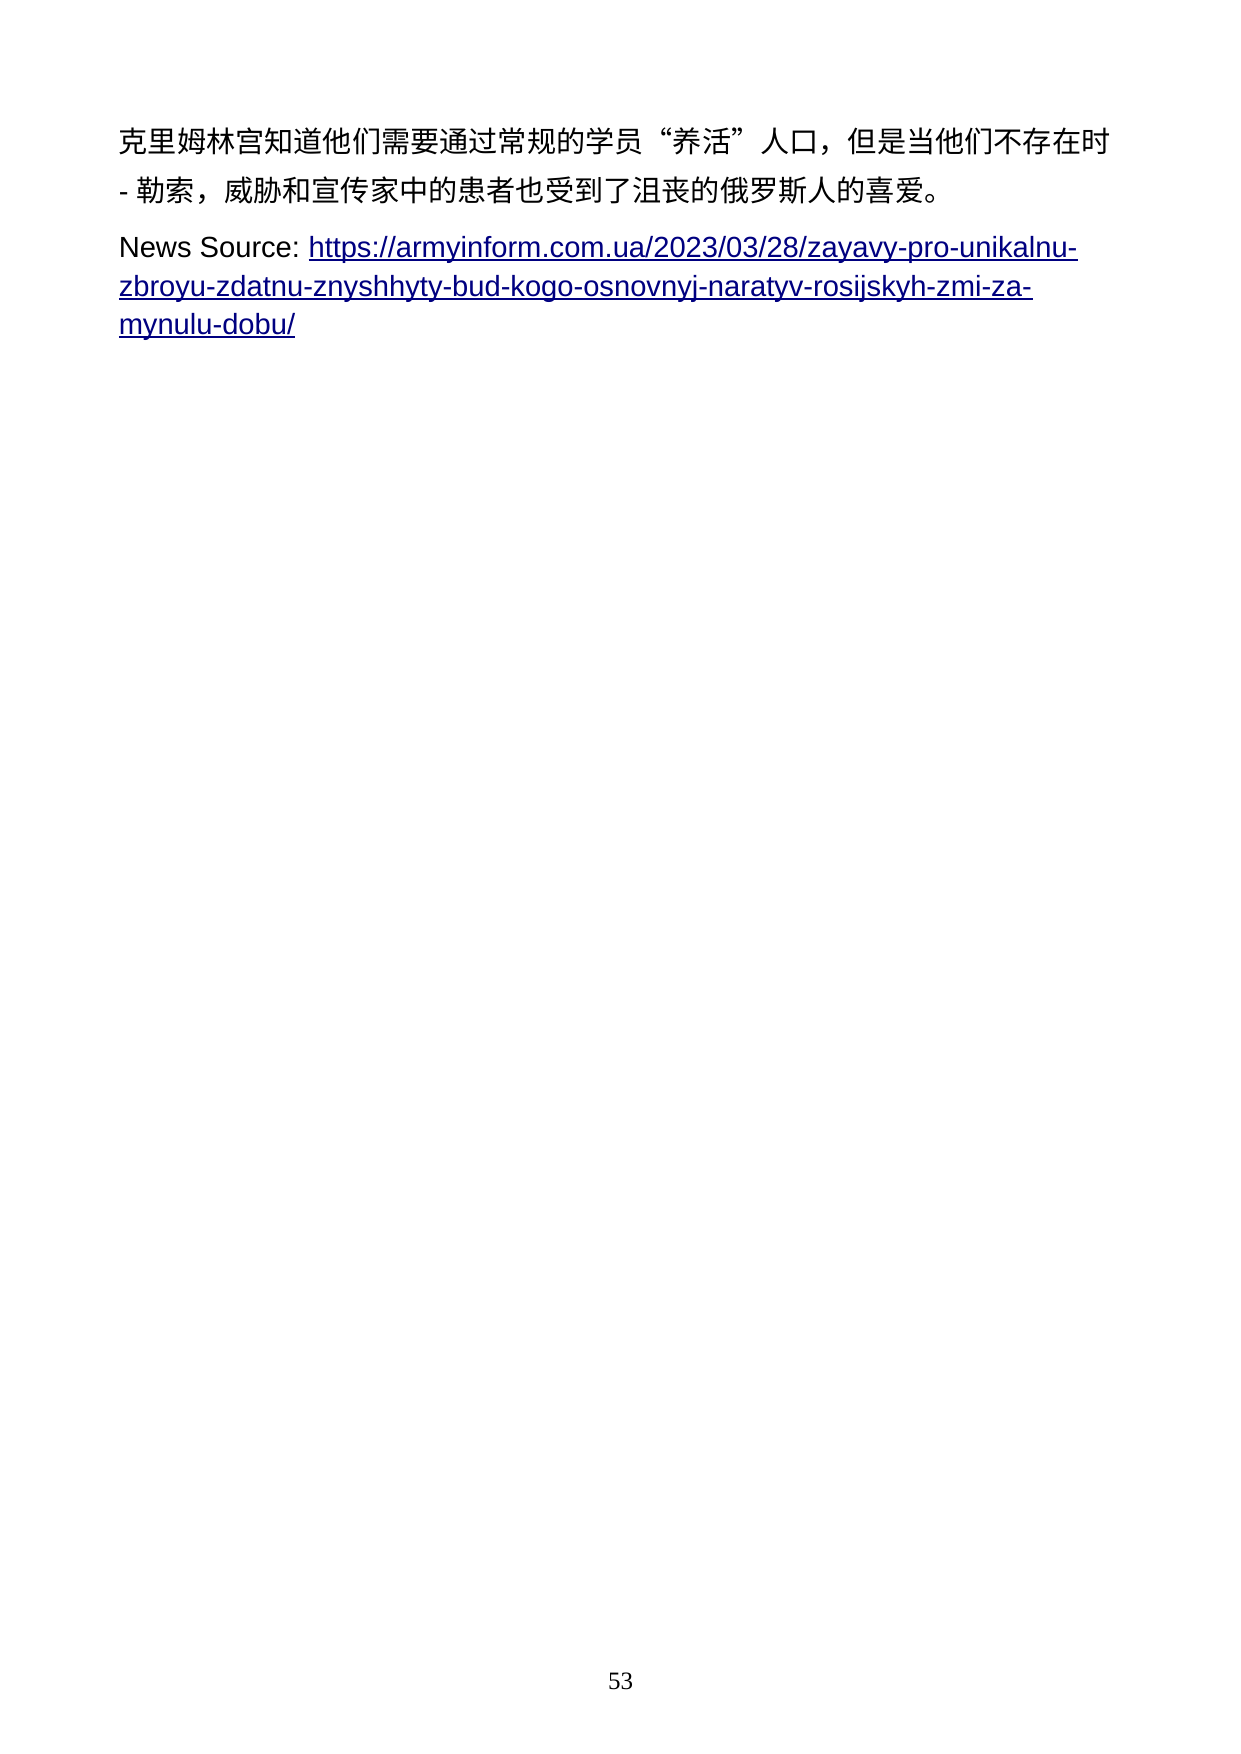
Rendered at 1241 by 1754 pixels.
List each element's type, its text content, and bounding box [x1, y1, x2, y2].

text 克里姆林宫知道他们需要通过常规的学员“养活”人口，但是当他们不存在时 - 勒索，威胁和宣传家中的患者也受到了沮丧的俄罗斯人的喜爱。 [118, 118, 1122, 209]
text News Source: https://armyinform.com.ua/2023/03/28/zayavy-pro-unikalnu-zbroyu-zdatnu-znyshhyty-bud-kogo-osnovnyj-naratyv-rosijskyh-zmi-za-mynulu-dobu/ [118, 230, 1122, 341]
